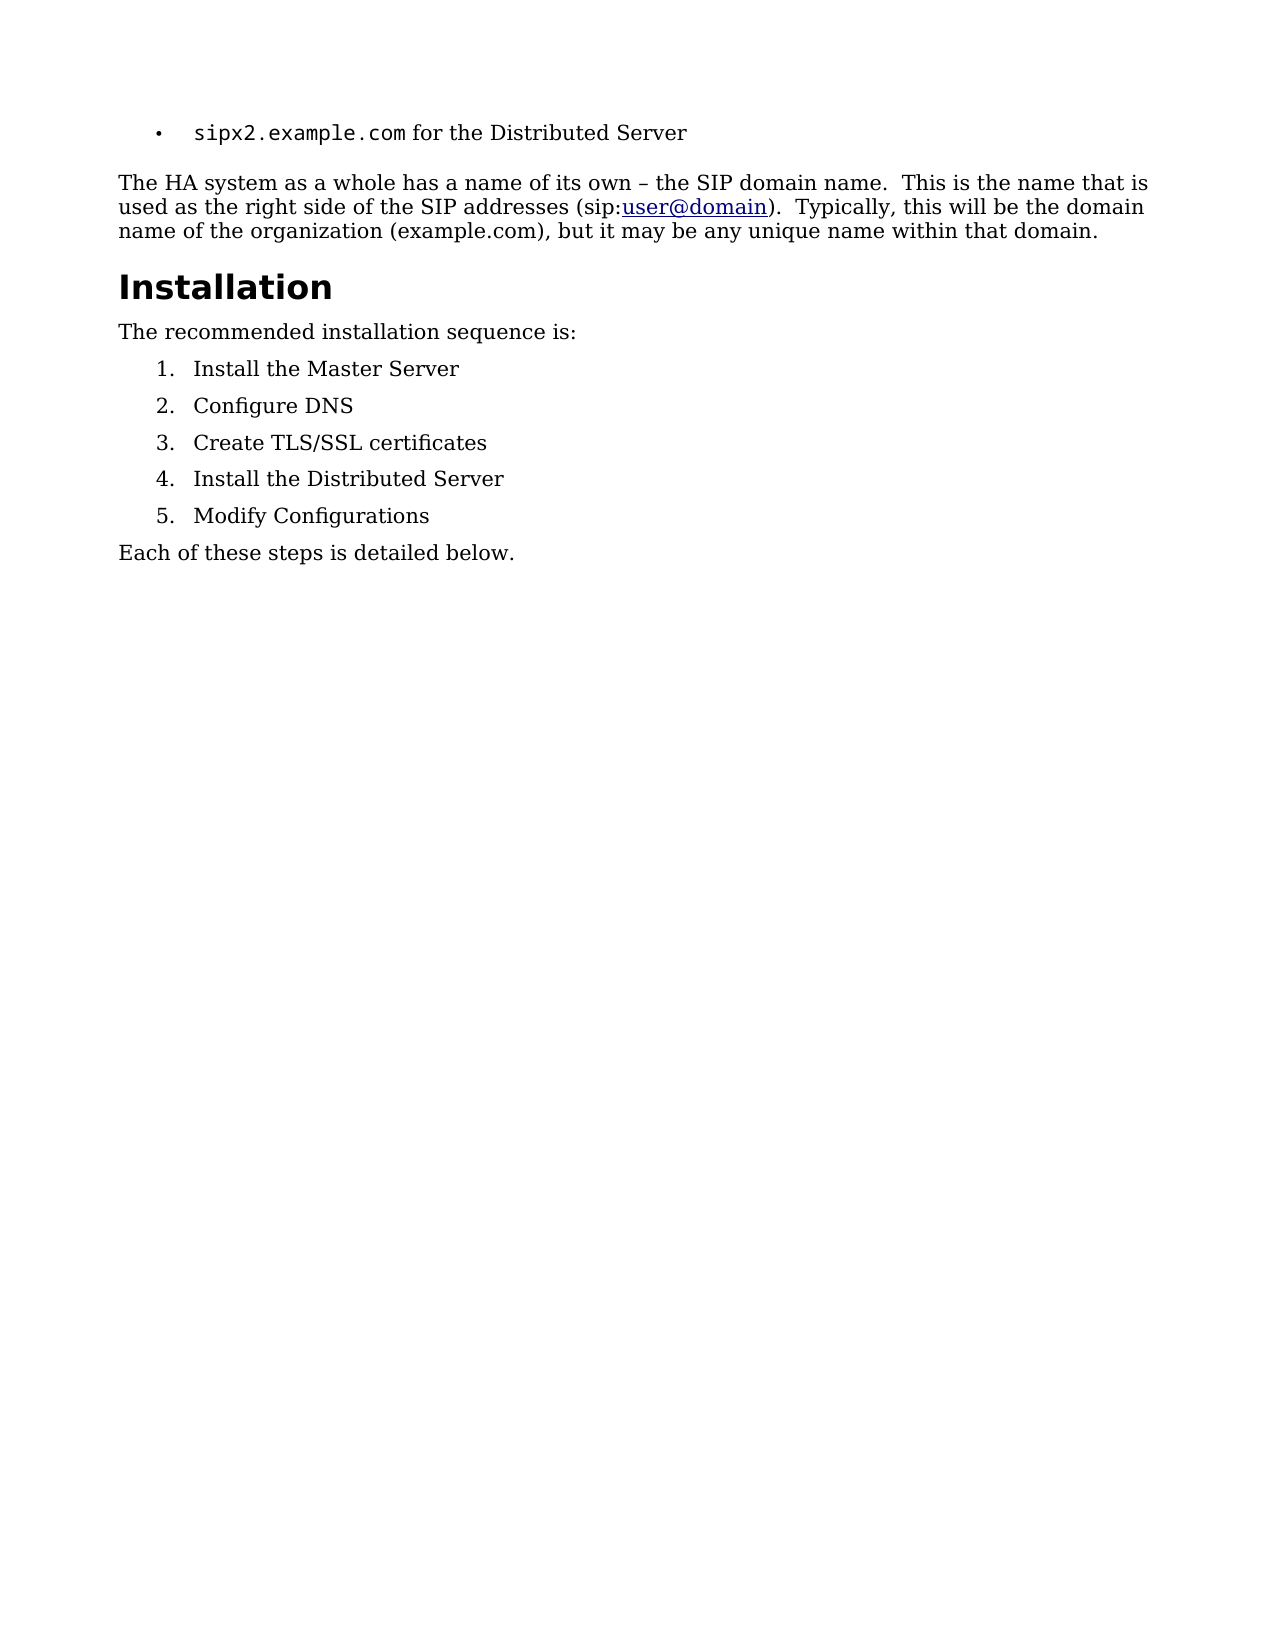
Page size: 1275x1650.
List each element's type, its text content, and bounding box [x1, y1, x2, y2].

list Install the Master Server [156, 357, 1157, 381]
list Modify Configurations [156, 504, 1157, 528]
text The HA system as a whole has a name of its own – the SIP domain name. This is the name that is used as the right side of the SIP addresses (sip:user@domain). Typically, this will be the domain name of the organization (example.com), but it may be any unique name within that domain. [118, 171, 1157, 244]
list Install the Distributed Server [156, 467, 1157, 492]
text The recommended installation sequence is: [118, 320, 1157, 344]
list Create TLS/SSL certificates [156, 431, 1157, 455]
list Configure DNS [156, 394, 1157, 418]
list sipx2.example.com for the Distributed Server [156, 118, 1157, 147]
subtitle Installation [118, 269, 1157, 308]
text Each of these steps is detailed below. [118, 541, 1157, 565]
